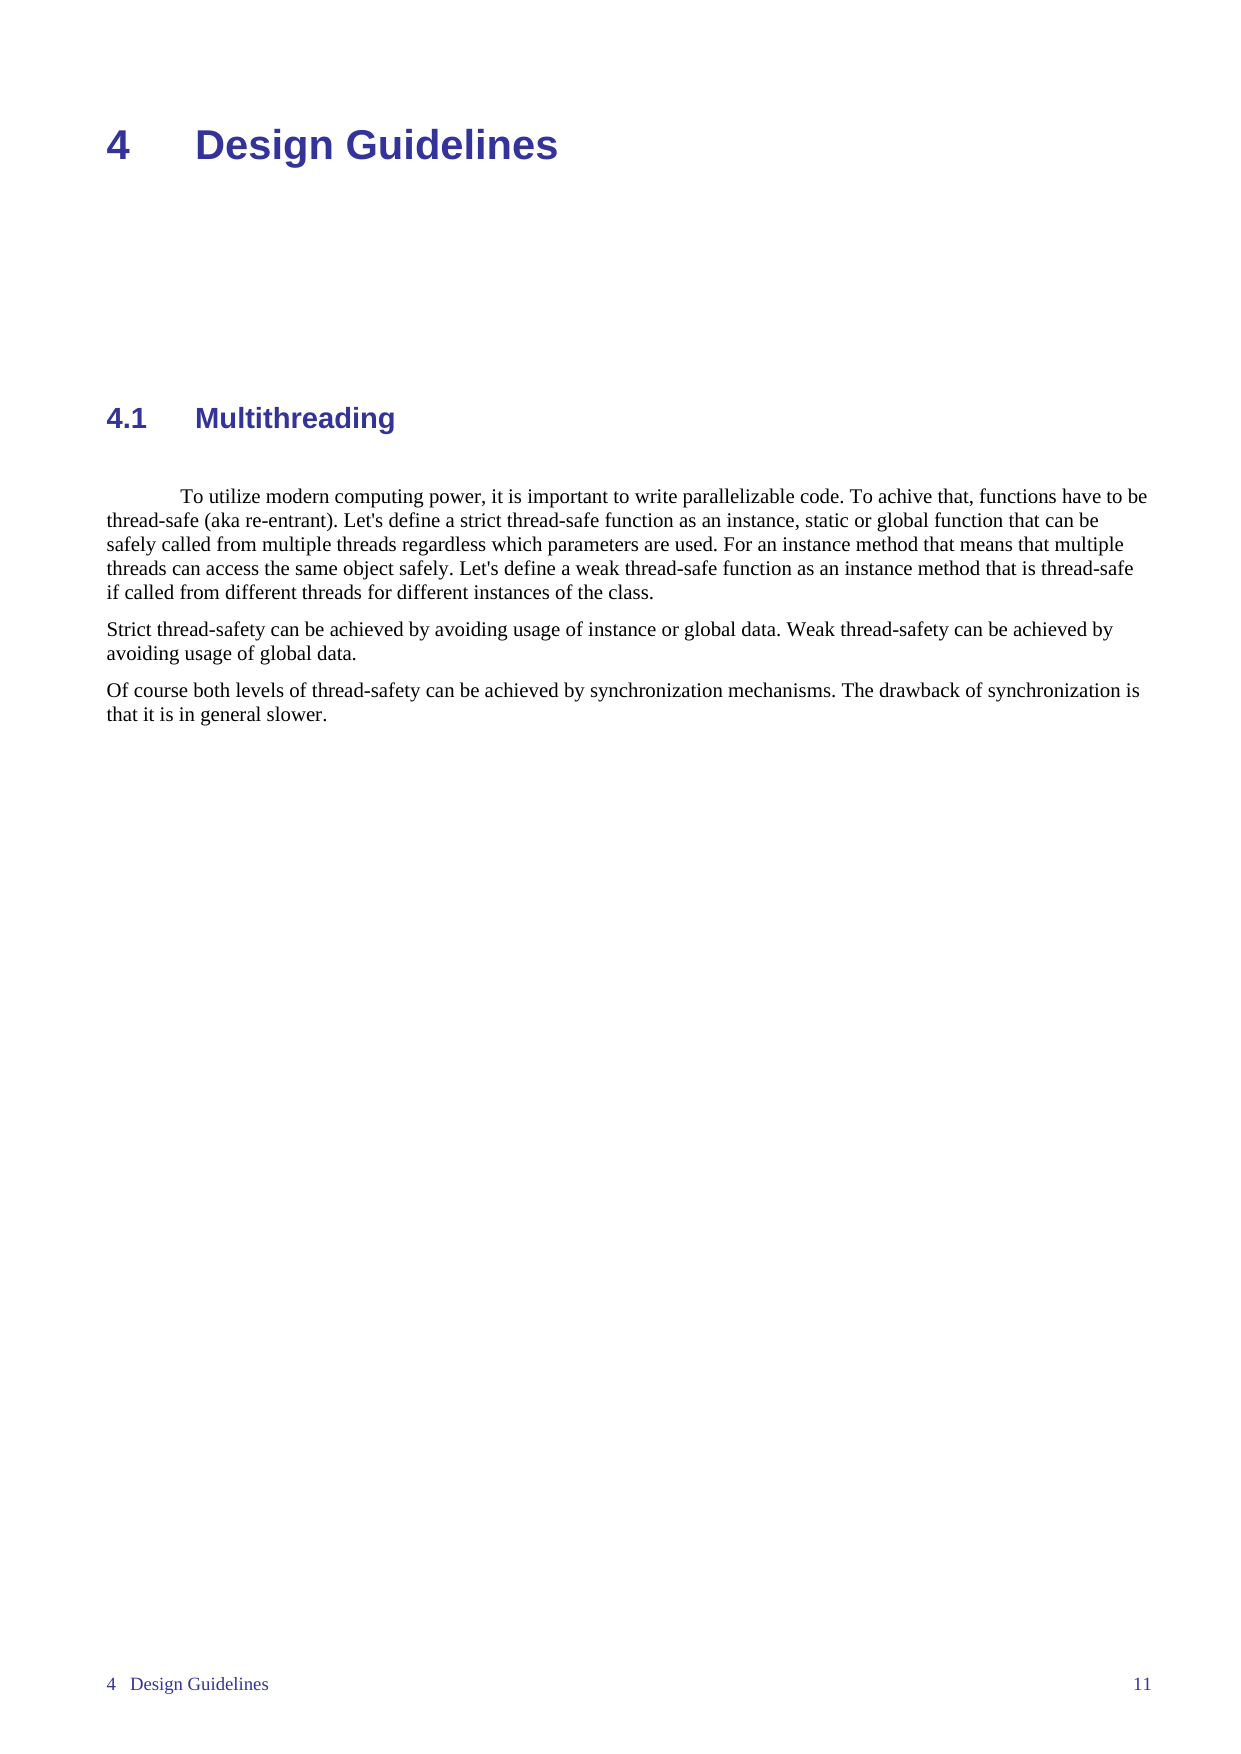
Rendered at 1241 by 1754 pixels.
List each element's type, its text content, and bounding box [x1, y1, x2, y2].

subtitle Multithreading [106, 401, 1152, 435]
text Of course both levels of thread-safety can be achieved by synchronization mechanisms. The drawback of synchronization is that it is in general slower. [106, 677, 1152, 726]
text To utilize modern computing power, it is important to write parallelizable code. To achive that, functions have to be thread-safe (aka re-entrant). Let's define a strict thread-safe function as an instance, static or global function that can be safely called from multiple threads regardless which parameters are used. For an instance method that means that multiple threads can access the same object safely. Let's define a weak thread-safe function as an instance method that is thread-safe if called from different threads for different instances of the class. [106, 484, 1152, 604]
subtitle Design Guidelines [106, 120, 1152, 168]
text Strict thread-safety can be achieved by avoiding usage of instance or global data. Weak thread-safety can be achieved by avoiding usage of global data. [106, 617, 1152, 665]
